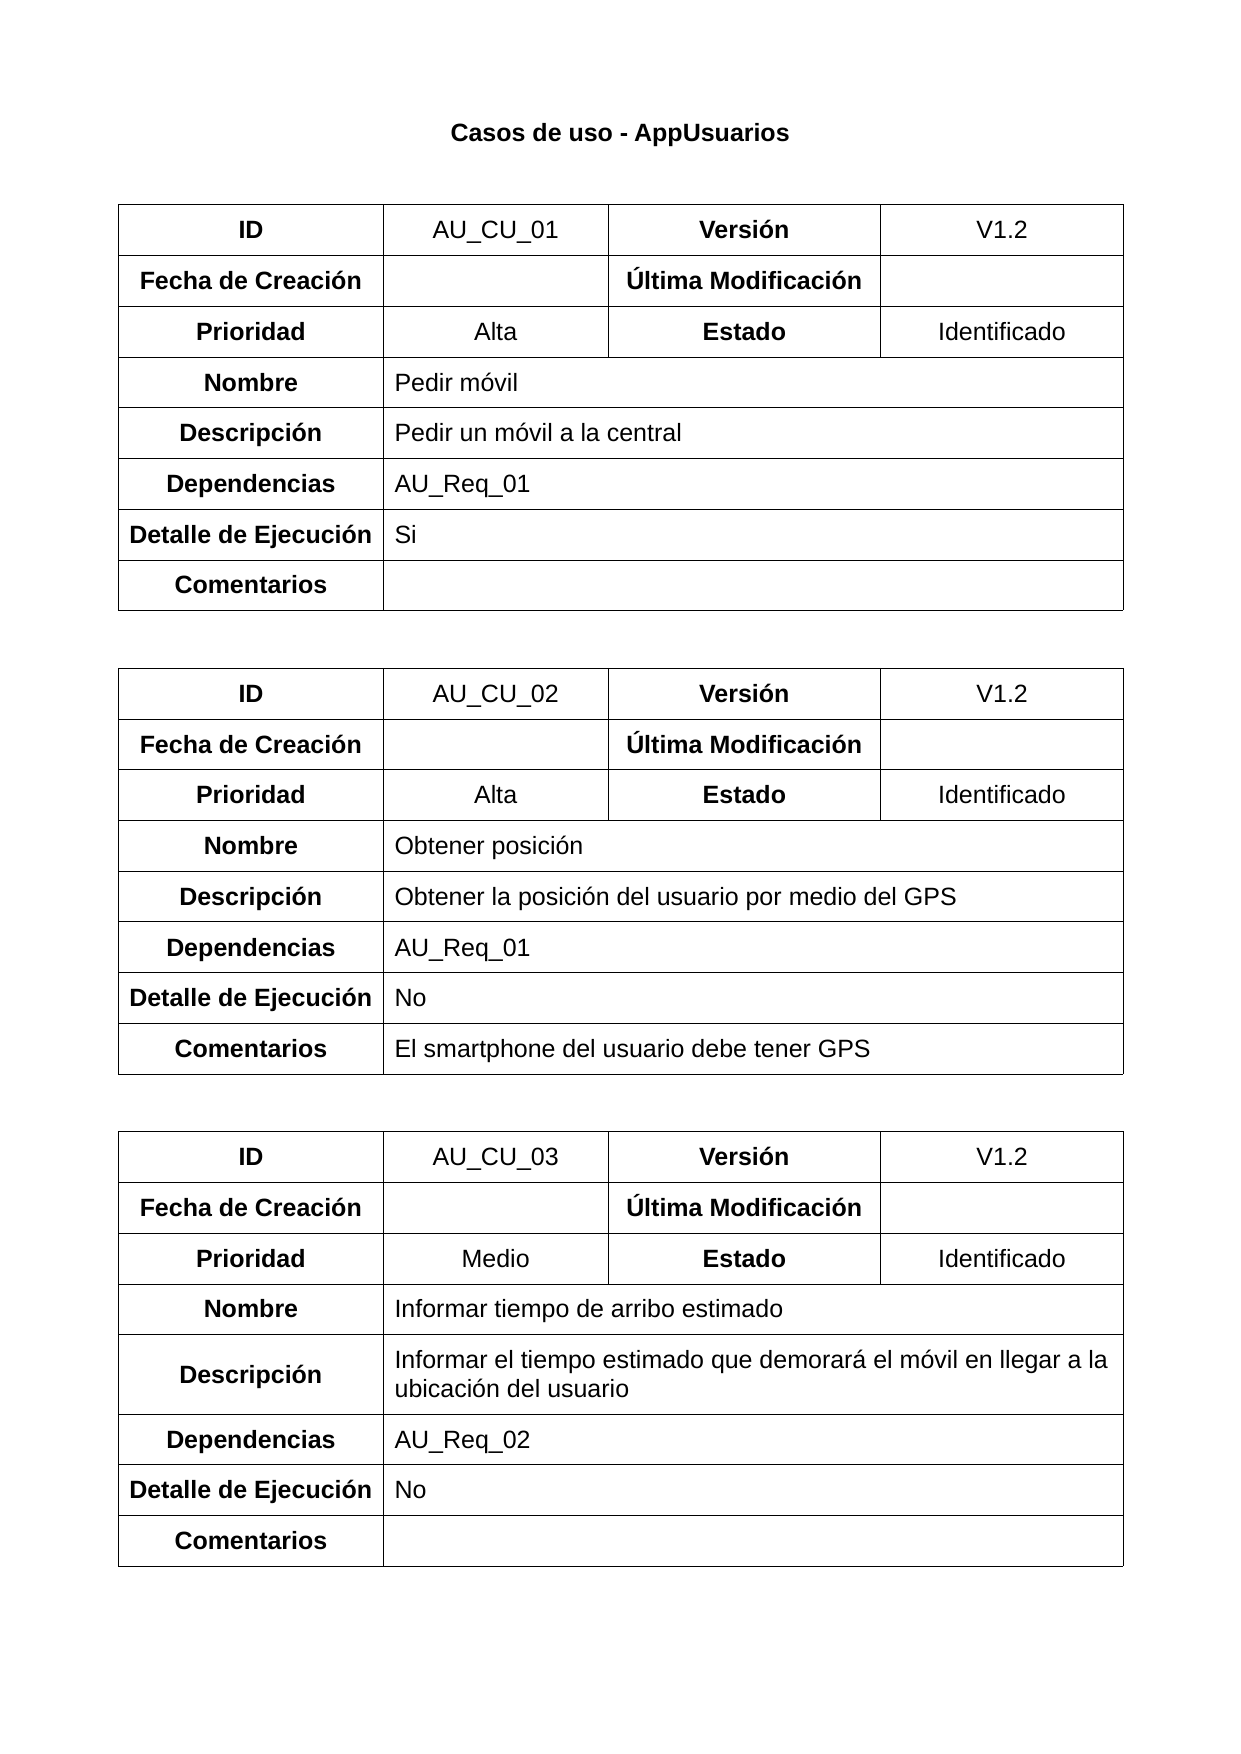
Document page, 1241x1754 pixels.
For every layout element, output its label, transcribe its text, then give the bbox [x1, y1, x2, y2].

table_cell Identificado [881, 1234, 1123, 1283]
table_cell Alta [384, 307, 608, 357]
table_cell Estado [609, 307, 880, 357]
table_cell Última Modificación [609, 256, 880, 306]
table_cell [881, 1183, 1123, 1233]
table_cell [881, 256, 1123, 306]
table_cell Pedir móvil [384, 358, 1123, 407]
table_cell Detalle de Ejecución [119, 1465, 383, 1515]
table_cell Medio [384, 1234, 608, 1283]
table_cell Informar el tiempo estimado que demorará el móvil en llegar a la ubicación del usuario [384, 1335, 1123, 1414]
table_cell Fecha de Creación [119, 256, 383, 306]
table_cell El smartphone del usuario debe tener GPS [384, 1024, 1123, 1074]
table_cell Alta [384, 770, 608, 820]
table_cell Prioridad [119, 1234, 383, 1283]
table_header V1.2 [881, 669, 1123, 718]
table_cell Prioridad [119, 307, 383, 357]
table_cell Descripción [119, 1335, 383, 1414]
table_header Versión [609, 205, 880, 255]
table_header V1.2 [881, 1132, 1123, 1182]
table_cell Dependencias [119, 922, 383, 972]
table_header AU_CU_02 [384, 669, 608, 718]
table_cell No [384, 1465, 1123, 1515]
table_cell Última Modificación [609, 720, 880, 769]
table_cell Identificado [881, 770, 1123, 820]
table_cell Nombre [119, 358, 383, 407]
table_cell Dependencias [119, 1415, 383, 1464]
table_header V1.2 [881, 205, 1123, 255]
table_cell No [384, 973, 1123, 1023]
table_cell Detalle de Ejecución [119, 510, 383, 559]
table_cell Última Modificación [609, 1183, 880, 1233]
table_cell Obtener posición [384, 821, 1123, 871]
table_header ID [119, 1132, 383, 1182]
table_cell Nombre [119, 1285, 383, 1334]
table_cell Comentarios [119, 1516, 383, 1566]
table_cell Comentarios [119, 1024, 383, 1074]
table_header ID [119, 669, 383, 718]
table_cell Obtener la posición del usuario por medio del GPS [384, 872, 1123, 921]
table_cell Descripción [119, 872, 383, 921]
table_cell AU_Req_01 [384, 922, 1123, 972]
table_cell Informar tiempo de arribo estimado [384, 1285, 1123, 1334]
table_cell Pedir un móvil a la central [384, 408, 1123, 458]
table_cell Fecha de Creación [119, 720, 383, 769]
table_cell Estado [609, 1234, 880, 1283]
table_cell Comentarios [119, 561, 383, 610]
table_cell [881, 720, 1123, 769]
table_cell Estado [609, 770, 880, 820]
table_cell AU_Req_01 [384, 459, 1123, 509]
table_cell Fecha de Creación [119, 1183, 383, 1233]
table_header Versión [609, 669, 880, 718]
table_cell Detalle de Ejecución [119, 973, 383, 1023]
table_header AU_CU_01 [384, 205, 608, 255]
table_cell Prioridad [119, 770, 383, 820]
table_cell [384, 1183, 608, 1233]
table_cell [384, 1516, 1123, 1566]
table_header Versión [609, 1132, 880, 1182]
table_cell [384, 561, 1123, 610]
table_cell Descripción [119, 408, 383, 458]
table_cell [384, 256, 608, 306]
table_cell AU_Req_02 [384, 1415, 1123, 1464]
table_cell Nombre [119, 821, 383, 871]
table_header ID [119, 205, 383, 255]
table_cell [384, 720, 608, 769]
table_cell Identificado [881, 307, 1123, 357]
table_cell Dependencias [119, 459, 383, 509]
table_cell Si [384, 510, 1123, 559]
text Casos de uso - AppUsuarios [118, 118, 1122, 147]
table_header AU_CU_03 [384, 1132, 608, 1182]
